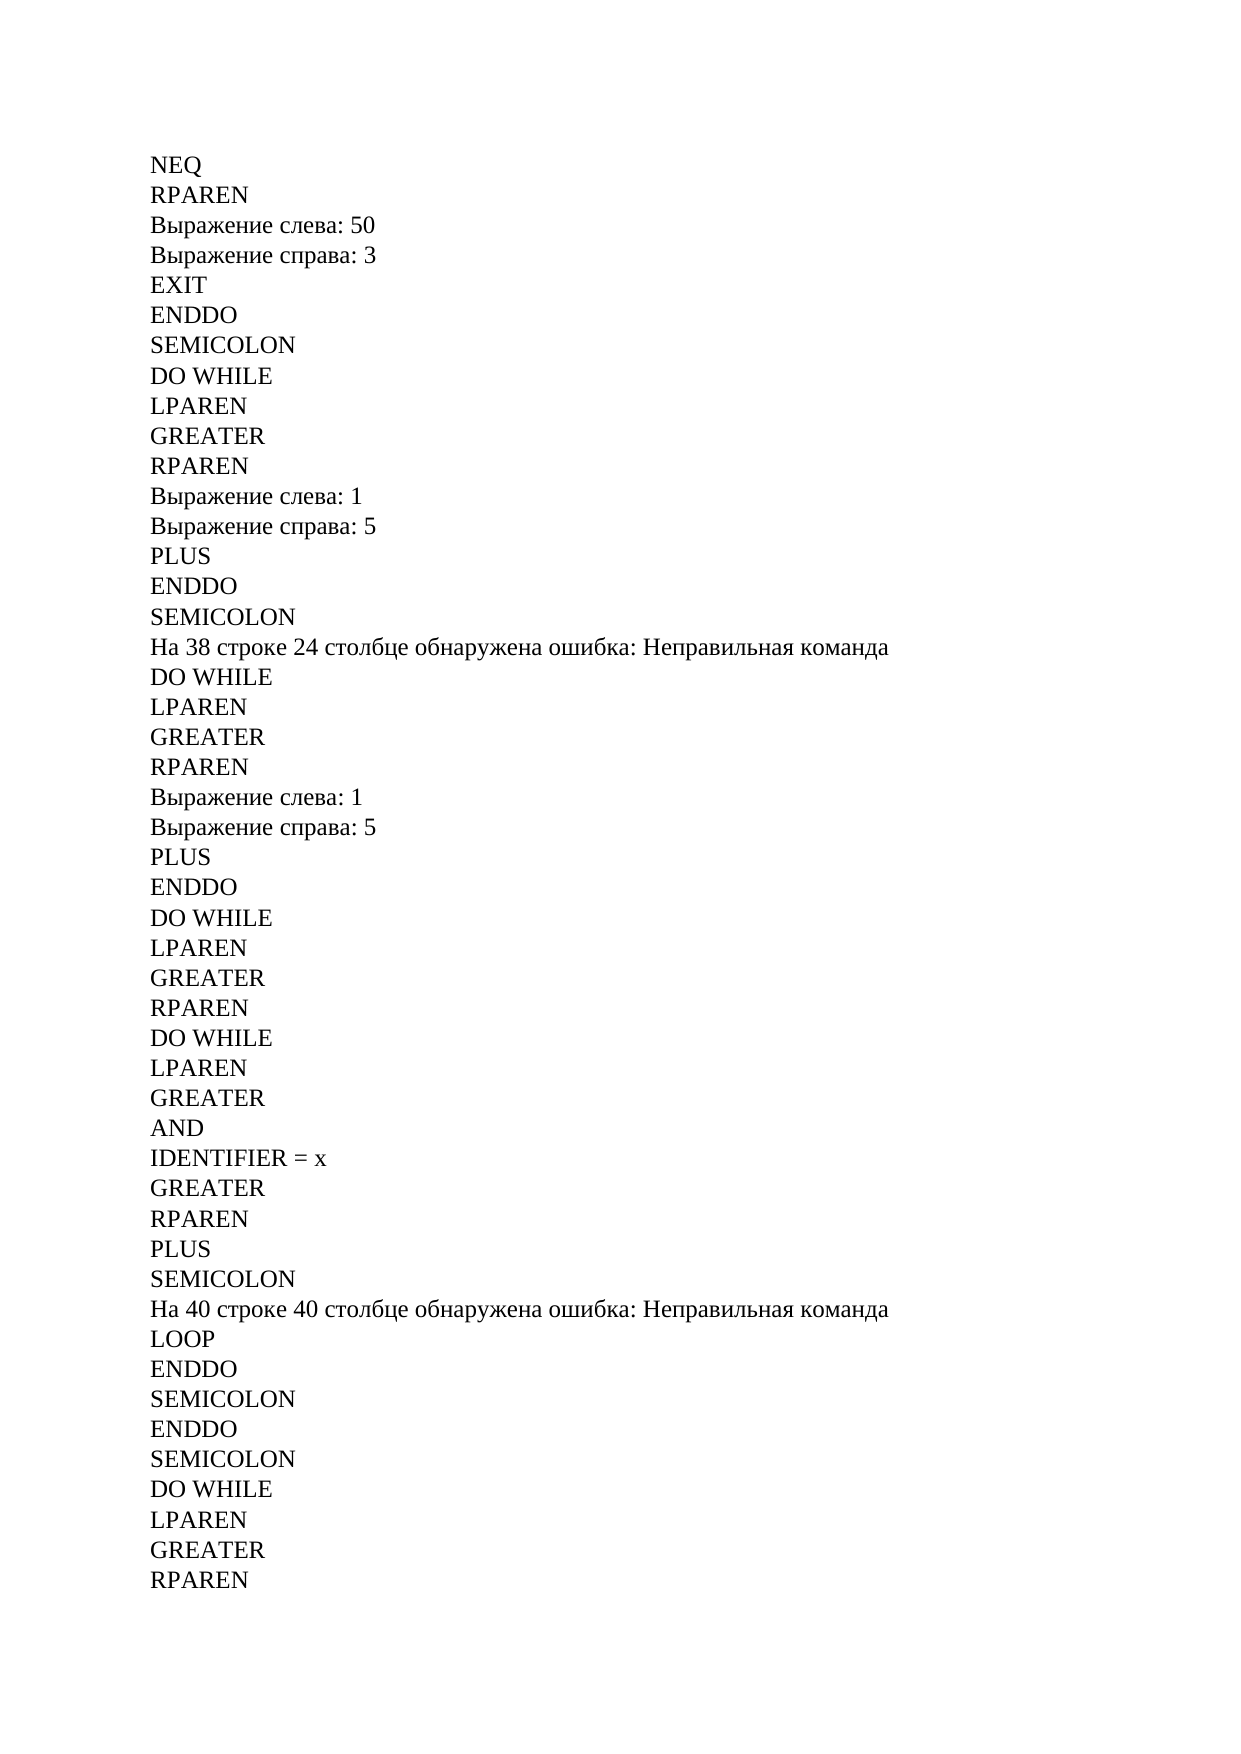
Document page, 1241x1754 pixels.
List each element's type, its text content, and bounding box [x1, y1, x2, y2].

text Выражение справа: 3 [150, 240, 1090, 269]
text LPAREN [150, 933, 1090, 961]
text NEQ [150, 150, 1090, 179]
text EXIT [150, 270, 1090, 299]
text Выражение справа: 5 [150, 812, 1090, 841]
text LPAREN [150, 391, 1090, 419]
text GREATER [150, 722, 1090, 751]
text ENDDO [150, 1414, 1090, 1443]
text LPAREN [150, 692, 1090, 721]
text PLUS [150, 1234, 1090, 1262]
text На 38 строке 24 столбце обнаружена ошибка: Неправильная команда [150, 632, 1090, 660]
text IDENTIFIER = x [150, 1143, 1090, 1172]
text RPAREN [150, 1204, 1090, 1232]
text ENDDO [150, 872, 1090, 901]
text SEMICOLON [150, 1384, 1090, 1413]
text RPAREN [150, 1565, 1090, 1594]
text Выражение слева: 50 [150, 210, 1090, 239]
text AND [150, 1113, 1090, 1142]
text RPAREN [150, 180, 1090, 209]
text GREATER [150, 1083, 1090, 1112]
text На 40 строке 40 столбце обнаружена ошибка: Неправильная команда [150, 1294, 1090, 1323]
text DO WHILE [150, 903, 1090, 931]
text Выражение слева: 1 [150, 782, 1090, 811]
text ENDDO [150, 1354, 1090, 1383]
text GREATER [150, 1535, 1090, 1563]
text SEMICOLON [150, 331, 1090, 359]
text LPAREN [150, 1505, 1090, 1533]
text DO WHILE [150, 1474, 1090, 1503]
text DO WHILE [150, 1023, 1090, 1052]
text ENDDO [150, 301, 1090, 329]
text SEMICOLON [150, 1444, 1090, 1473]
text RPAREN [150, 752, 1090, 781]
text GREATER [150, 963, 1090, 992]
text SEMICOLON [150, 1264, 1090, 1293]
text GREATER [150, 421, 1090, 450]
text LPAREN [150, 1053, 1090, 1082]
text LOOP [150, 1324, 1090, 1353]
text GREATER [150, 1173, 1090, 1202]
text PLUS [150, 842, 1090, 871]
text SEMICOLON [150, 602, 1090, 630]
text RPAREN [150, 993, 1090, 1022]
text Выражение справа: 5 [150, 511, 1090, 540]
text PLUS [150, 541, 1090, 570]
text DO WHILE [150, 662, 1090, 691]
text RPAREN [150, 451, 1090, 480]
text ENDDO [150, 571, 1090, 600]
text Выражение слева: 1 [150, 481, 1090, 510]
text DO WHILE [150, 361, 1090, 389]
